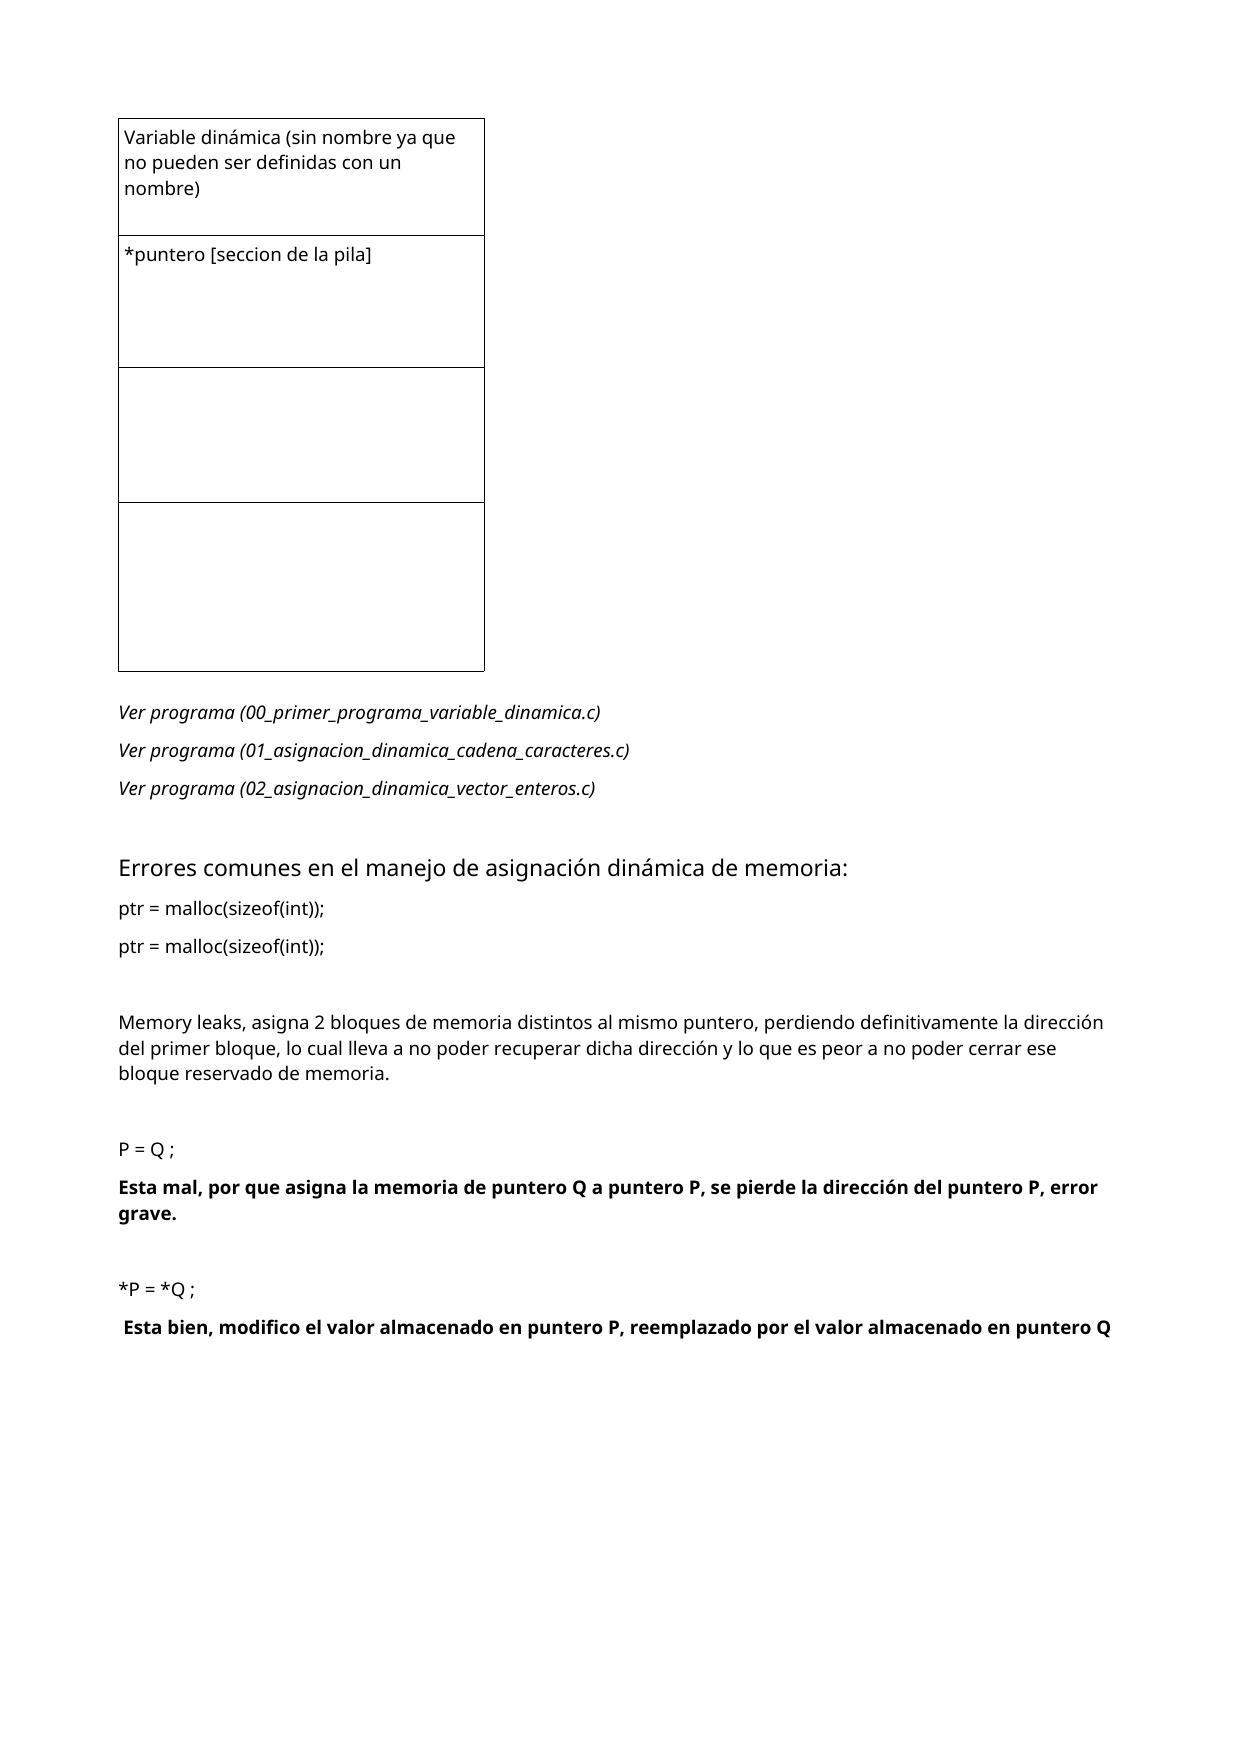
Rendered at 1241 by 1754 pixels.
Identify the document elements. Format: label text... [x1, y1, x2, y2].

text *P = *Q ; [118, 1276, 1122, 1302]
text Ver programa (02_asignacion_dinamica_vector_enteros.c) [118, 776, 1122, 801]
text Memory leaks, asigna 2 bloques de memoria distintos al mismo puntero, perdiendo definitivamente la dirección del primer bloque, lo cual lleva a no poder recuperar dicha dirección y lo que es peor a no poder cerrar ese bloque reservado de memoria. [118, 1009, 1122, 1086]
text P = Q ; [118, 1136, 1122, 1162]
table_cell *puntero [seccion de la pila] [119, 236, 484, 367]
table_header Variable dinámica (sin nombre ya que no pueden ser definidas con un nombre) [119, 119, 484, 235]
table_cell [119, 503, 484, 671]
text Errores comunes en el manejo de asignación dinámica de memoria: [118, 852, 1122, 883]
text ptr = malloc(sizeof(int)); [118, 933, 1122, 959]
text Ver programa (00_primer_programa_variable_dinamica.c) [118, 699, 1122, 725]
text Esta bien, modifico el valor almacenado en puntero P, reemplazado por el valor almacenado en puntero Q [118, 1314, 1122, 1339]
text Ver programa (01_asignacion_dinamica_cadena_caracteres.c) [118, 737, 1122, 763]
text Esta mal, por que asigna la memoria de puntero Q a puntero P, se pierde la dirección del puntero P, error grave. [118, 1174, 1122, 1226]
text ptr = malloc(sizeof(int)); [118, 895, 1122, 921]
table_cell [119, 368, 484, 502]
